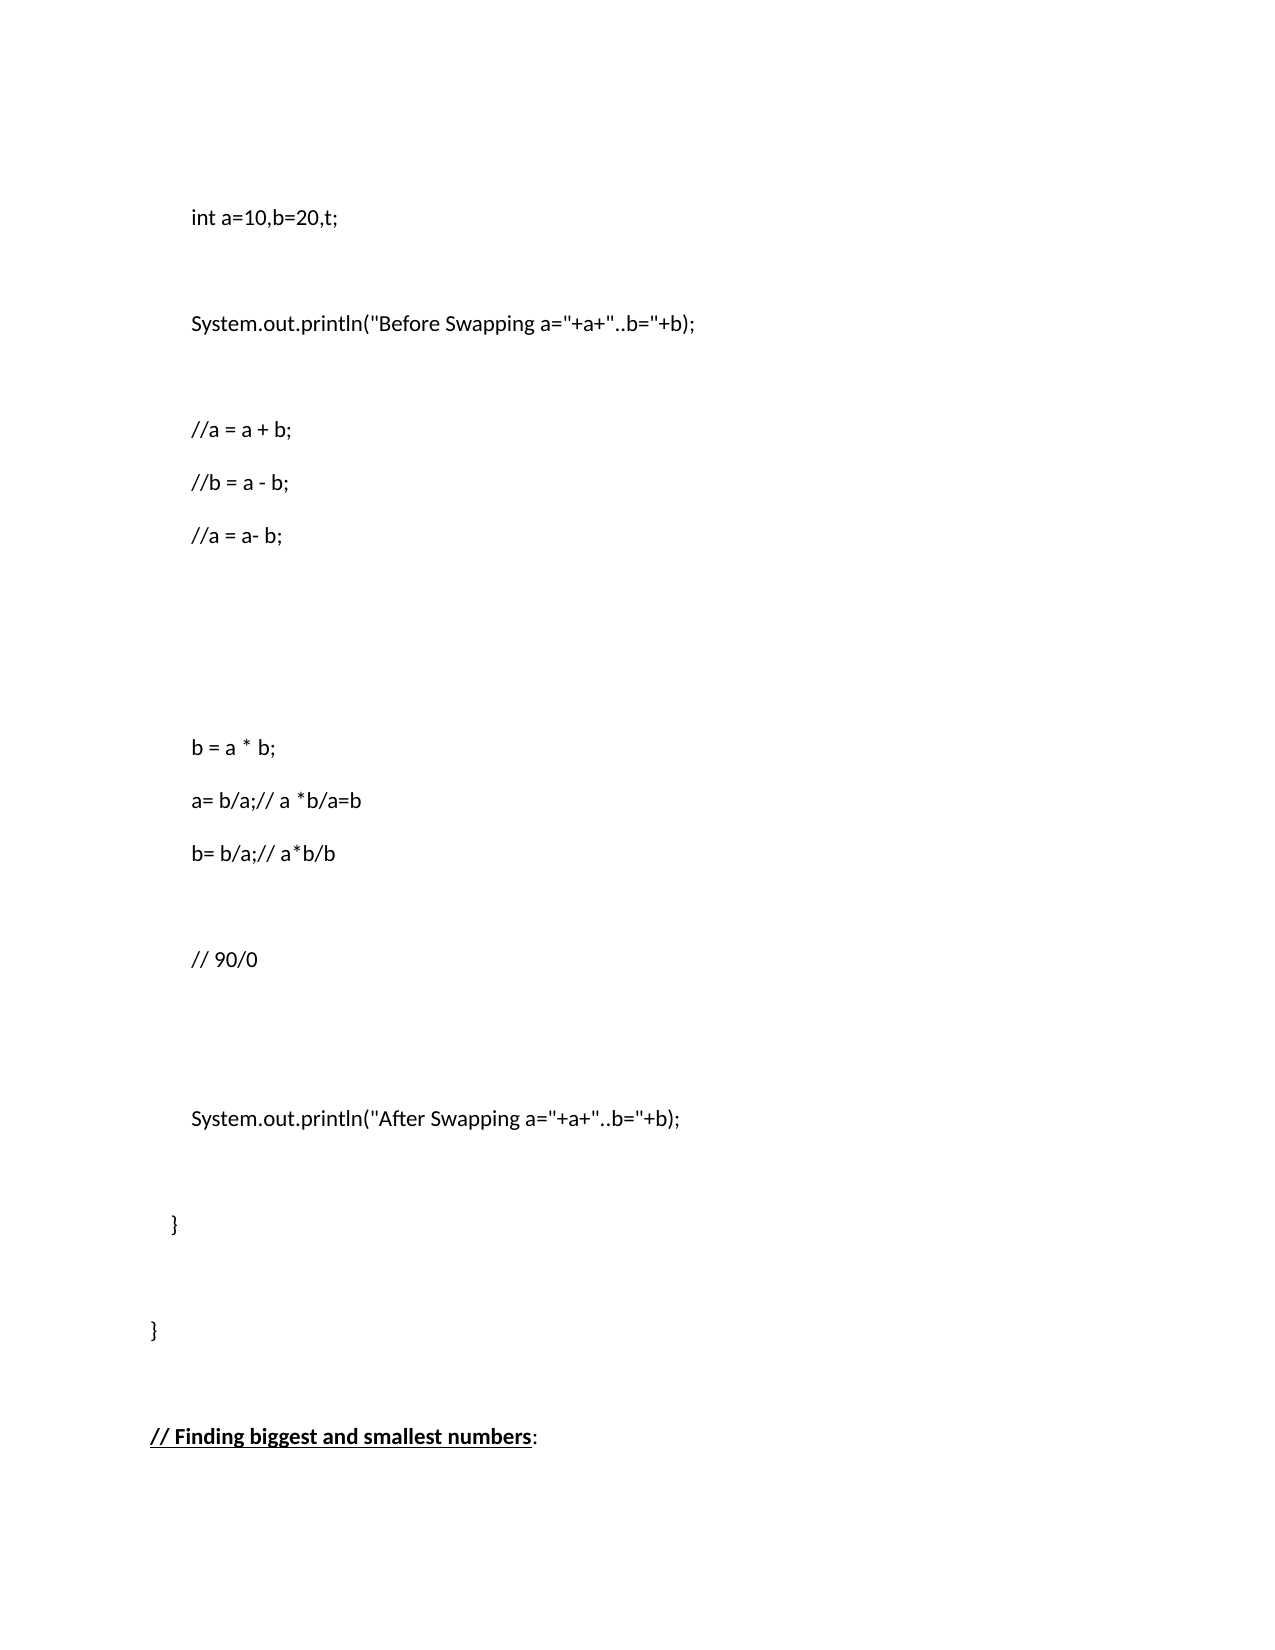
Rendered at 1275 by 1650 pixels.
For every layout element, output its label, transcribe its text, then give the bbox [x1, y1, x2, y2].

text b= b/a;// a*b/b [150, 839, 1125, 867]
text //b = a - b; [150, 468, 1125, 496]
text b = a * b; [150, 733, 1125, 761]
text int a=10,b=20,t; [150, 203, 1125, 231]
text a= b/a;// a *b/a=b [150, 786, 1125, 814]
text } [150, 1210, 1125, 1238]
text // 90/0 [150, 945, 1125, 973]
text //a = a + b; [150, 415, 1125, 443]
text } [150, 1316, 1125, 1344]
text System.out.println("After Swapping a="+a+"..b="+b); [150, 1104, 1125, 1132]
text // Finding biggest and smallest numbers: [150, 1422, 1125, 1451]
text System.out.println("Before Swapping a="+a+"..b="+b); [150, 309, 1125, 337]
text //a = a- b; [150, 521, 1125, 549]
